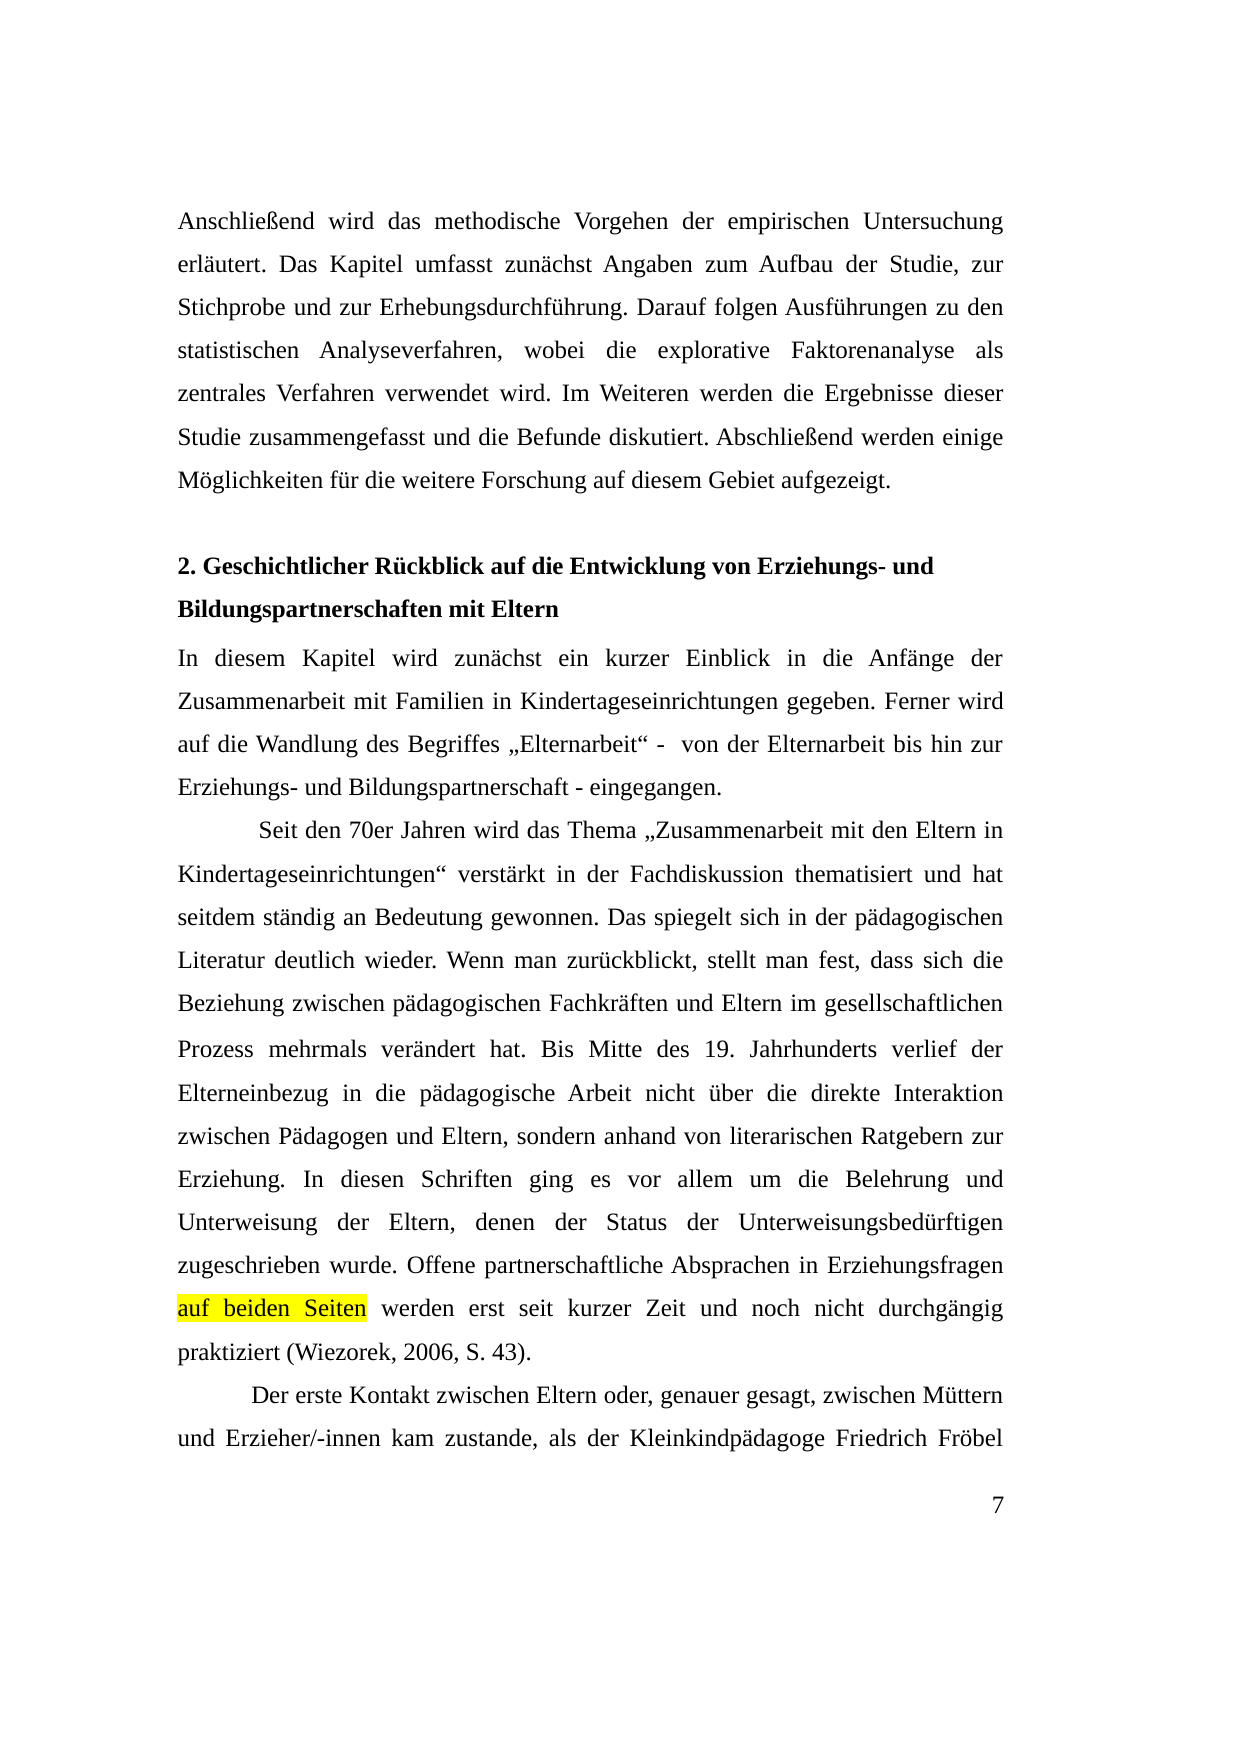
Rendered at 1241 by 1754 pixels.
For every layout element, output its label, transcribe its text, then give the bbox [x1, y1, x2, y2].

text In diesem Kapitel wird zunächst ein kurzer Einblick in die Anfänge der Zusammenarbeit mit Familien in Kindertageseinrichtungen gegeben. Ferner wird auf die Wandlung des Begriffes „Elternarbeit“ - von der Elternarbeit bis hin zur Erziehungs- und Bildungspartnerschaft - eingegangen. [177, 643, 1004, 801]
text Der erste Kontakt zwischen Eltern oder, genauer gesagt, zwischen Müttern und Erzieher/-innen kam zustande, als der Kleinkindpädagoge Friedrich Fröbel [177, 1380, 1004, 1452]
text Anschließend wird das methodische Vorgehen der empirischen Untersuchung erläutert. Das Kapitel umfasst zunächst Angaben zum Aufbau der Studie, zur Stichprobe und zur Erhebungsdurchführung. Darauf folgen Ausführungen zu den statistischen Analyseverfahren, wobei die explorative Faktorenanalyse als zentrales Verfahren verwendet wird. Im Weiteren werden die Ergebnisse dieser Studie zusammengefasst und die Befunde diskutiert. Abschließend werden einige Möglichkeiten für die weitere Forschung auf diesem Gebiet aufgezeigt. [177, 206, 1004, 493]
text Seit den 70er Jahren wird das Thema „Zusammenarbeit mit den Eltern in Kindertageseinrichtungen“ verstärkt in der Fachdiskussion thematisiert und hat seitdem ständig an Bedeutung gewonnen. Das spiegelt sich in der pädagogischen Literatur deutlich wieder. Wenn man zurückblickt, stellt man fest, dass sich die Beziehung zwischen pädagogischen Fachkräften und Eltern im gesellschaftlichen Prozess mehrmals verändert hat. Bis Mitte des 19. Jahrhunderts verlief der Elterneinbezug in die pädagogische Arbeit nicht über die direkte Interaktion zwischen Pädagogen und Eltern, sondern anhand von literarischen Ratgebern zur Erziehung. In diesen Schriften ging es vor allem um die Belehrung und Unterweisung der Eltern, denen der Status der Unterweisungsbedürftigen zugeschrieben wurde. Offene partnerschaftliche Absprachen in Erziehungsfragen auf beiden Seiten werden erst seit kurzer Zeit und noch nicht durchgängig praktiziert (Wiezorek, 2006, S. 43). [177, 816, 1004, 1365]
text 2. Geschichtlicher Rückblick auf die Entwicklung von Erziehungs- und Bildungspartnerschaften mit Eltern [177, 551, 1004, 623]
